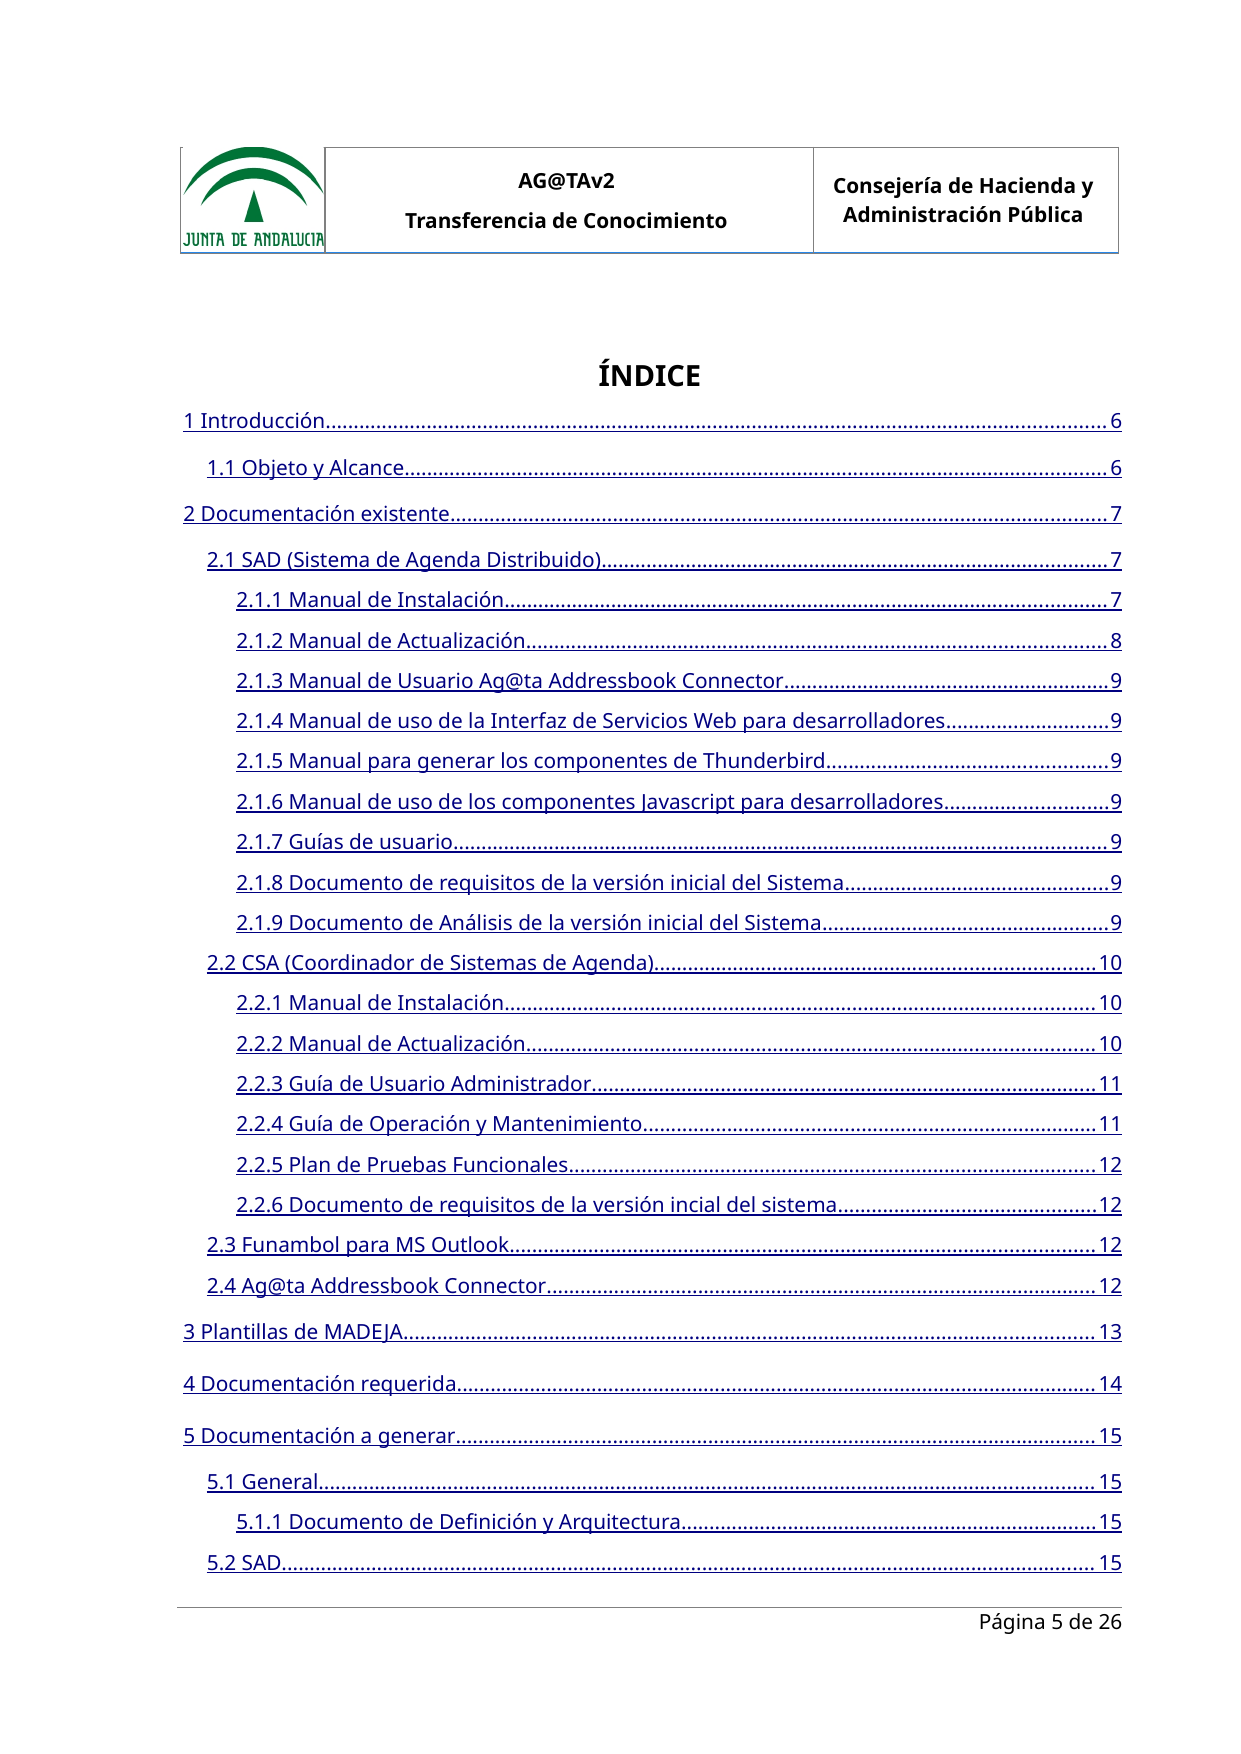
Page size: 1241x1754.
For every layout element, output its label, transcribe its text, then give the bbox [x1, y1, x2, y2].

text 2.2.4 Guía de Operación y Mantenimiento 11 [236, 1109, 1122, 1134]
text 2.1 SAD (Sistema de Agenda Distribuido) 7 [207, 545, 1122, 569]
text 2.1.3 Manual de Usuario Ag@ta Addressbook Connector 9 [236, 666, 1122, 690]
text 2.1.8 Documento de requisitos de la versión inicial del Sistema 9 [236, 868, 1122, 892]
text 2.2 CSA (Coordinador de Sistemas de Agenda) 10 [207, 948, 1122, 972]
text 2.1.7 Guías de usuario 9 [236, 827, 1122, 851]
text 5 Documentación a generar 15 [183, 1421, 1122, 1445]
text 1 Introducción 6 [183, 407, 1122, 431]
text 2.2.6 Documento de requisitos de la versión incial del sistema 12 [236, 1190, 1122, 1214]
text 1.1 Objeto y Alcance 6 [207, 453, 1122, 477]
subtitle ÍNDICE [177, 355, 1122, 395]
text 5.2 SAD 15 [207, 1548, 1122, 1572]
text 2.1.9 Documento de Análisis de la versión inicial del Sistema 9 [236, 908, 1122, 932]
text 2 Documentación existente 7 [183, 499, 1122, 523]
text 2.2.3 Guía de Usuario Administrador 11 [236, 1069, 1122, 1093]
text 2.1.1 Manual de Instalación 7 [236, 585, 1122, 609]
text 5.1.1 Documento de Definición y Arquitectura 15 [236, 1507, 1122, 1531]
text 5.1 General 15 [207, 1467, 1122, 1491]
text 4 Documentación requerida 14 [183, 1369, 1122, 1393]
text 2.3 Funambol para MS Outlook 12 [207, 1230, 1122, 1254]
text 2.1.2 Manual de Actualización 8 [236, 626, 1122, 650]
text 2.4 Ag@ta Addressbook Connector 12 [207, 1271, 1122, 1295]
text 2.2.5 Plan de Pruebas Funcionales 12 [236, 1150, 1122, 1174]
text 2.1.4 Manual de uso de la Interfaz de Servicios Web para desarrolladores 9 [236, 706, 1122, 731]
text 2.1.6 Manual de uso de los componentes Javascript para desarrolladores 9 [236, 787, 1122, 811]
text 2.2.2 Manual de Actualización 10 [236, 1029, 1122, 1053]
text 2.2.1 Manual de Instalación 10 [236, 988, 1122, 1013]
picture [183, 147, 324, 246]
text 2.1.5 Manual para generar los componentes de Thunderbird 9 [236, 747, 1122, 771]
text 3 Plantillas de MADEJA 13 [183, 1317, 1122, 1341]
